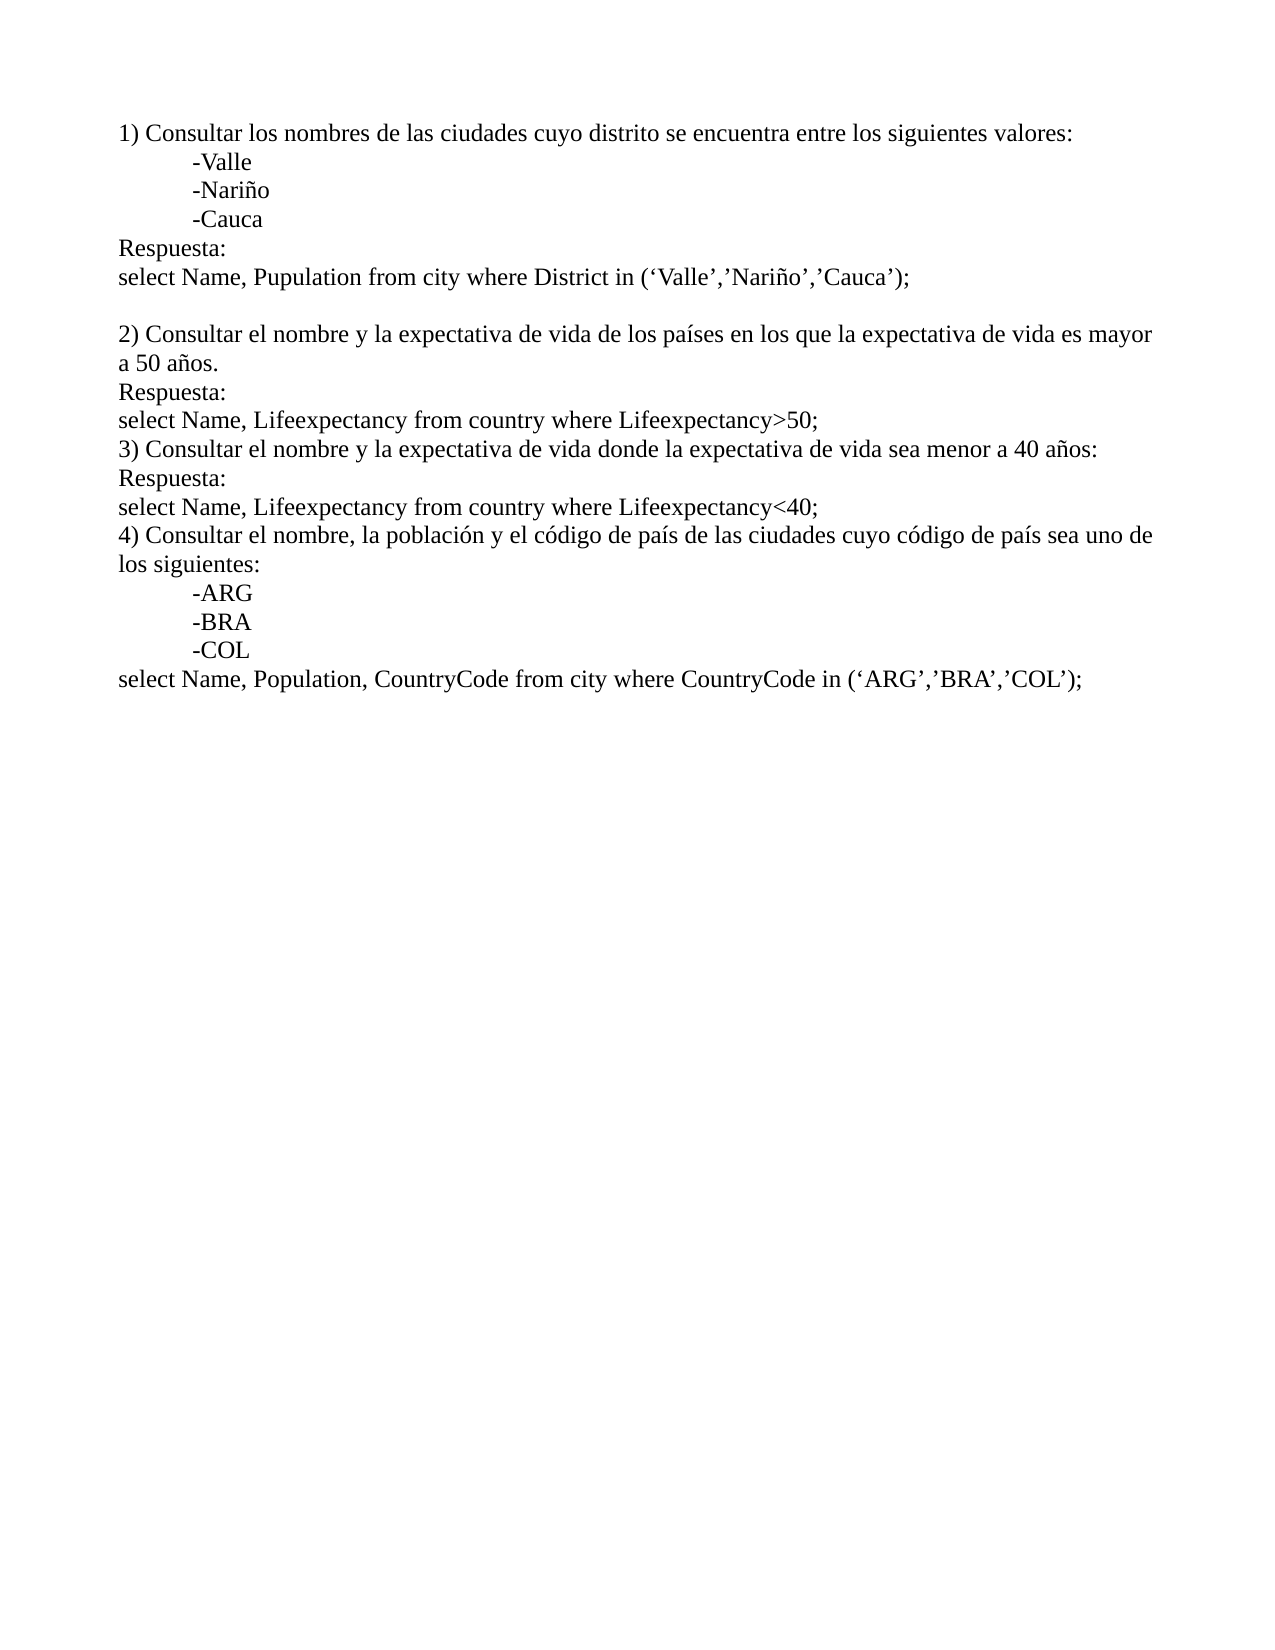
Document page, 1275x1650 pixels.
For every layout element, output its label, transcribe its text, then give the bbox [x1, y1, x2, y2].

text 2) Consultar el nombre y la expectativa de vida de los países en los que la expectativa de vida es mayor a 50 años. [118, 319, 1157, 377]
text -BRA [118, 607, 1157, 636]
text select Name, Population, CountryCode from city where CountryCode in (‘ARG’,’BRA’,’COL’); [118, 664, 1157, 693]
text 4) Consultar el nombre, la población y el código de país de las ciudades cuyo código de país sea uno de los siguientes: [118, 521, 1157, 578]
text select Name, Pupulation from city where District in (‘Valle’,’Nariño’,’Cauca’); [118, 262, 1157, 291]
text -Valle [118, 147, 1157, 176]
text 3) Consultar el nombre y la expectativa de vida donde la expectativa de vida sea menor a 40 años: [118, 434, 1157, 463]
text select Name, Lifeexpectancy from country where Lifeexpectancy>50; [118, 406, 1157, 434]
text 1) Consultar los nombres de las ciudades cuyo distrito se encuentra entre los siguientes valores: [118, 118, 1157, 147]
text -Cauca [118, 204, 1157, 233]
text -ARG [118, 578, 1157, 607]
text Respuesta: [118, 463, 1157, 492]
text -Nariño [118, 176, 1157, 204]
text -COL [118, 636, 1157, 664]
text Respuesta: [118, 377, 1157, 406]
text select Name, Lifeexpectancy from country where Lifeexpectancy<40; [118, 492, 1157, 521]
text Respuesta: [118, 233, 1157, 262]
